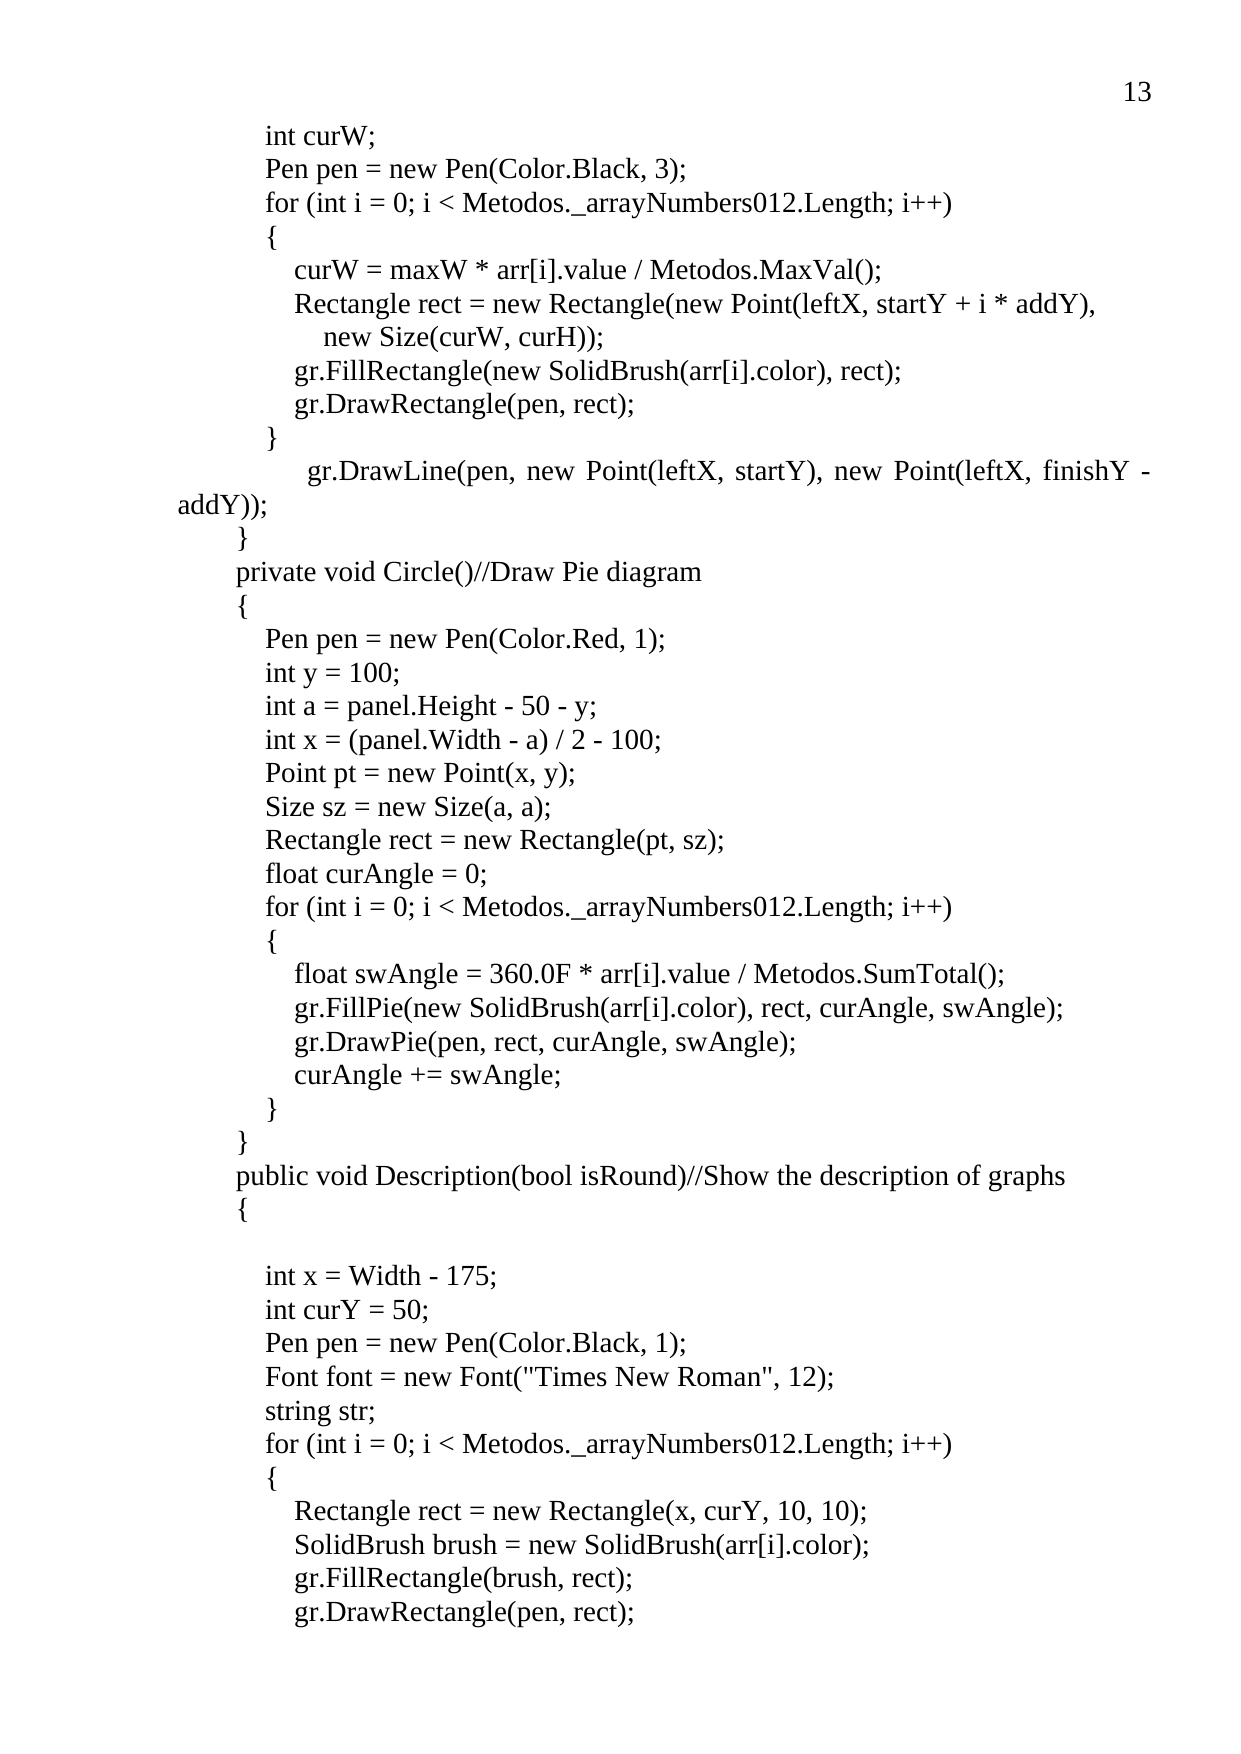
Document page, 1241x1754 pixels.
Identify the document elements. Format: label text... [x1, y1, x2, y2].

text for (int i = 0; i < Metodos._arrayNumbers012.Length; i++) [177, 889, 1152, 923]
text Rectangle rect = new Rectangle(pt, sz); [177, 822, 1152, 856]
text Size sz = new Size(a, a); [177, 789, 1152, 822]
text Point pt = new Point(x, y); [177, 755, 1152, 789]
text float swAngle = 360.0F * arr[i].value / Metodos.SumTotal(); [177, 957, 1152, 990]
text } [177, 420, 1152, 453]
text { [177, 1460, 1152, 1493]
text curAngle += swAngle; [177, 1057, 1152, 1091]
text int x = Width - 175; [177, 1258, 1152, 1292]
text string str; [177, 1393, 1152, 1426]
text { [177, 219, 1152, 252]
text Font font = new Font("Times New Roman", 12); [177, 1359, 1152, 1393]
text } [177, 1091, 1152, 1124]
text int x = (panel.Width - a) / 2 - 100; [177, 722, 1152, 755]
text int curY = 50; [177, 1292, 1152, 1326]
text Pen pen = new Pen(Color.Black, 1); [177, 1326, 1152, 1359]
text float curAngle = 0; [177, 856, 1152, 889]
text } [177, 1124, 1152, 1158]
text curW = maxW * arr[i].value / Metodos.MaxVal(); [177, 252, 1152, 286]
text { [177, 588, 1152, 621]
text private void Circle()//Draw Pie diagram [177, 554, 1152, 588]
text public void Description(bool isRound)//Show the description of graphs [177, 1158, 1152, 1191]
text { [177, 923, 1152, 957]
text for (int i = 0; i < Metodos._arrayNumbers012.Length; i++) [177, 1426, 1152, 1460]
text gr.DrawRectangle(pen, rect); [177, 1594, 1152, 1627]
text int a = panel.Height - 50 - y; [177, 688, 1152, 722]
text for (int i = 0; i < Metodos._arrayNumbers012.Length; i++) [177, 185, 1152, 219]
text gr.DrawRectangle(pen, rect); [177, 386, 1152, 420]
text { [177, 1191, 1152, 1225]
text Rectangle rect = new Rectangle(new Point(leftX, startY + i * addY), [177, 286, 1152, 319]
text gr.FillPie(new SolidBrush(arr[i].color), rect, curAngle, swAngle); [177, 990, 1152, 1024]
text gr.DrawPie(pen, rect, curAngle, swAngle); [177, 1024, 1152, 1057]
text gr.FillRectangle(brush, rect); [177, 1560, 1152, 1594]
text SolidBrush brush = new SolidBrush(arr[i].color); [177, 1527, 1152, 1560]
text Rectangle rect = new Rectangle(x, curY, 10, 10); [177, 1493, 1152, 1527]
text } [177, 521, 1152, 554]
text Pen pen = new Pen(Color.Black, 3); [177, 152, 1152, 185]
text Pen pen = new Pen(Color.Red, 1); [177, 621, 1152, 655]
text gr.DrawLine(pen, new Point(leftX, startY), new Point(leftX, finishY - addY)); [177, 453, 1152, 521]
text int curW; [177, 118, 1152, 152]
text new Size(curW, curH)); [177, 319, 1152, 353]
text int y = 100; [177, 655, 1152, 688]
text gr.FillRectangle(new SolidBrush(arr[i].color), rect); [177, 353, 1152, 386]
